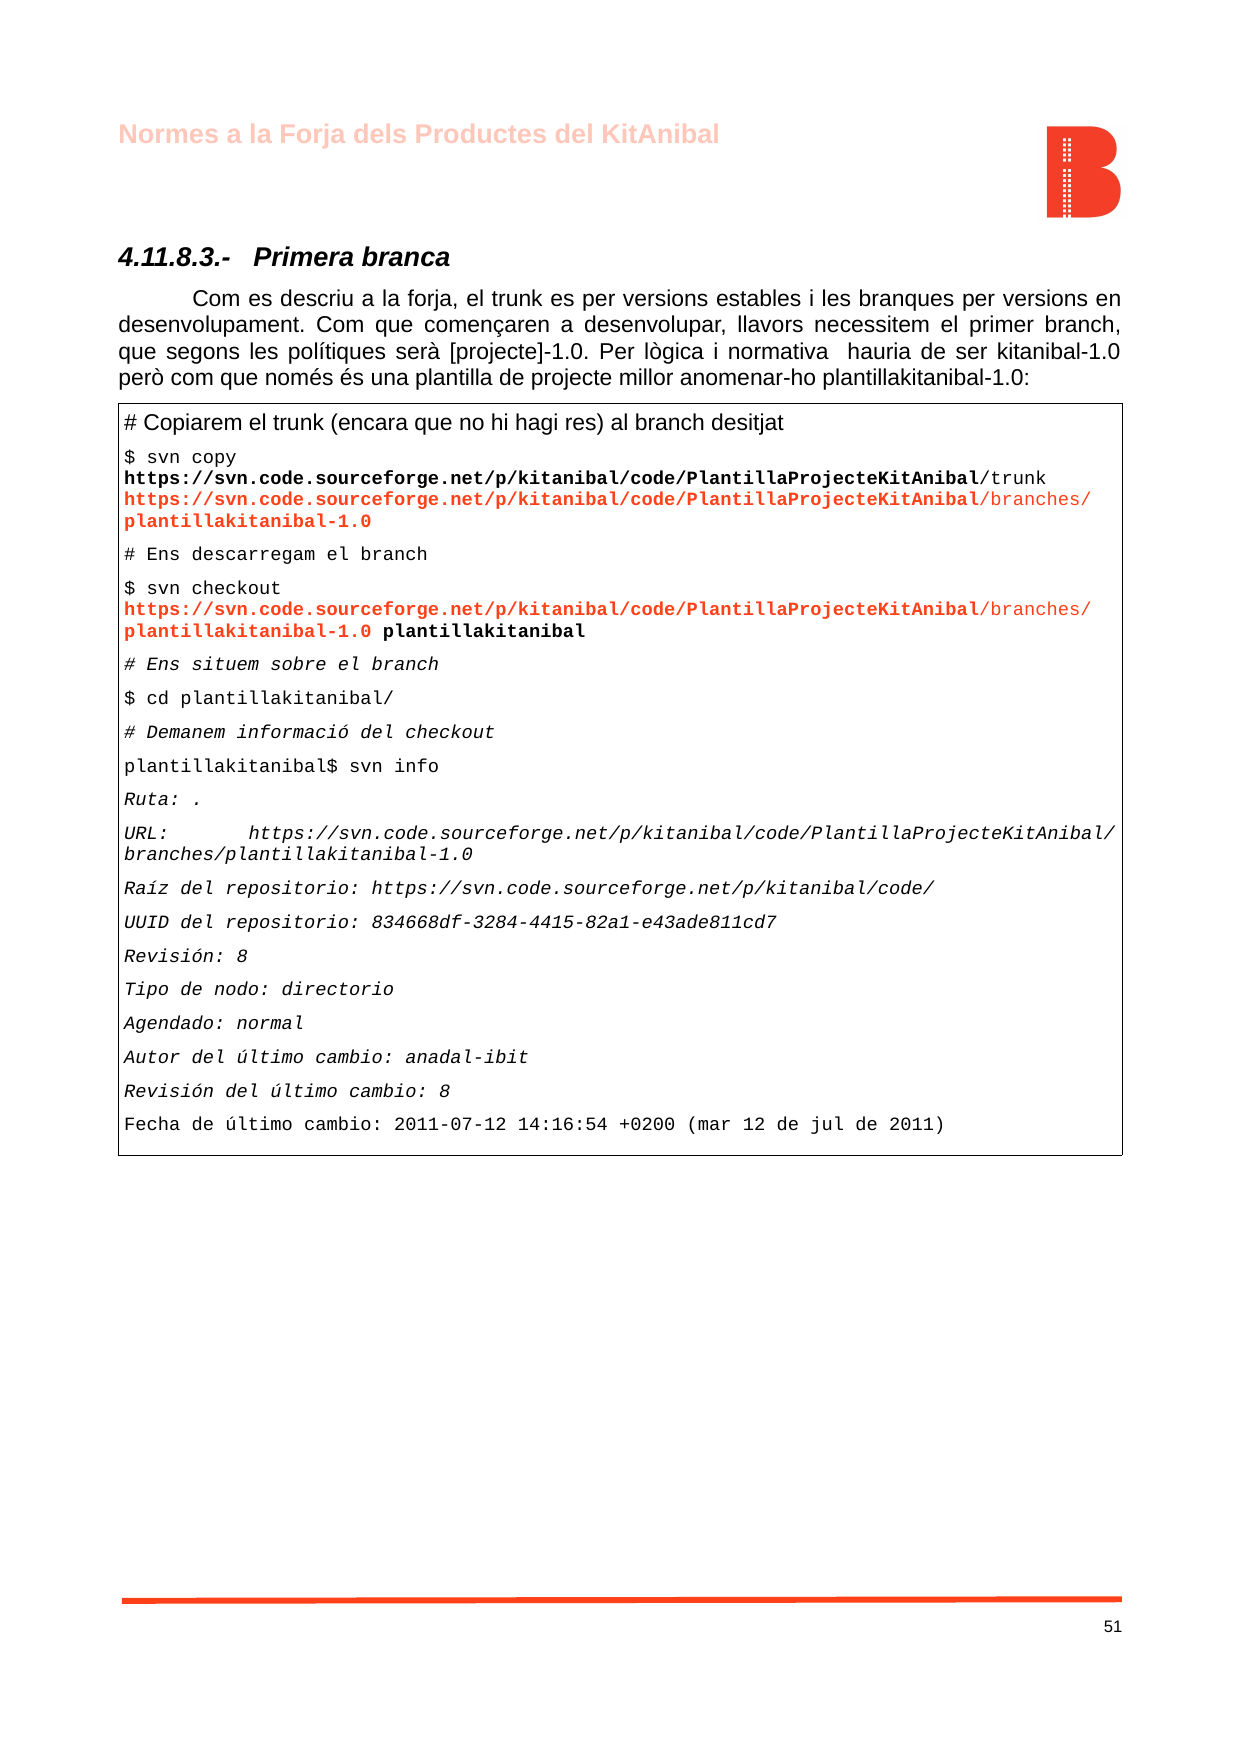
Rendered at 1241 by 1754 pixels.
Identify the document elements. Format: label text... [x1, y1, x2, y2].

table_header # Copiarem el trunk (encara que no hi hagi res) al branch desitjat $ svn copy https://svn.code.sourceforge.net/p/kitanibal/code/PlantillaProjecteKitAnibal/trunk https://svn.code.sourceforge.net/p/kitanibal/code/PlantillaProjecteKitAnibal/branches/plantillakitanibal-1.0 # Ens descarregam el branch $ svn checkout https://svn.code.sourceforge.net/p/kitanibal/code/PlantillaProjecteKitAnibal/branches/plantillakitanibal-1.0 plantillakitanibal # Ens situem sobre el branch $ cd plantillakitanibal/ # Demanem informació del checkout plantillakitanibal$ svn info Ruta: . URL: https://svn.code.sourceforge.net/p/kitanibal/code/PlantillaProjecteKitAnibal/branches/plantillakitanibal-1.0 Raíz del repositorio: https://svn.code.sourceforge.net/p/kitanibal/code/ UUID del repositorio: 834668df-3284-4415-82a1-e43ade811cd7 Revisión: 8 Tipo de nodo: directorio Agendado: normal Autor del último cambio: anadal-ibit Revisión del último cambio: 8 Fecha de último cambio: 2011-07-12 14:16:54 +0200 (mar 12 de jul de 2011) [119, 404, 1122, 1155]
picture [1036, 124, 1130, 221]
text Com es descriu a la forja, el trunk es per versions estables i les branques per versions en desenvolupament. Com que començaren a desenvolupar, llavors necessitem el primer branch, que segons les polítiques serà [projecte]-1.0. Per lògica i normativa hauria de ser kitanibal-1.0 però com que només és una plantilla de projecte millor anomenar-ho plantillakitanibal-1.0: [118, 285, 1122, 391]
subtitle Primera branca [118, 241, 1122, 273]
